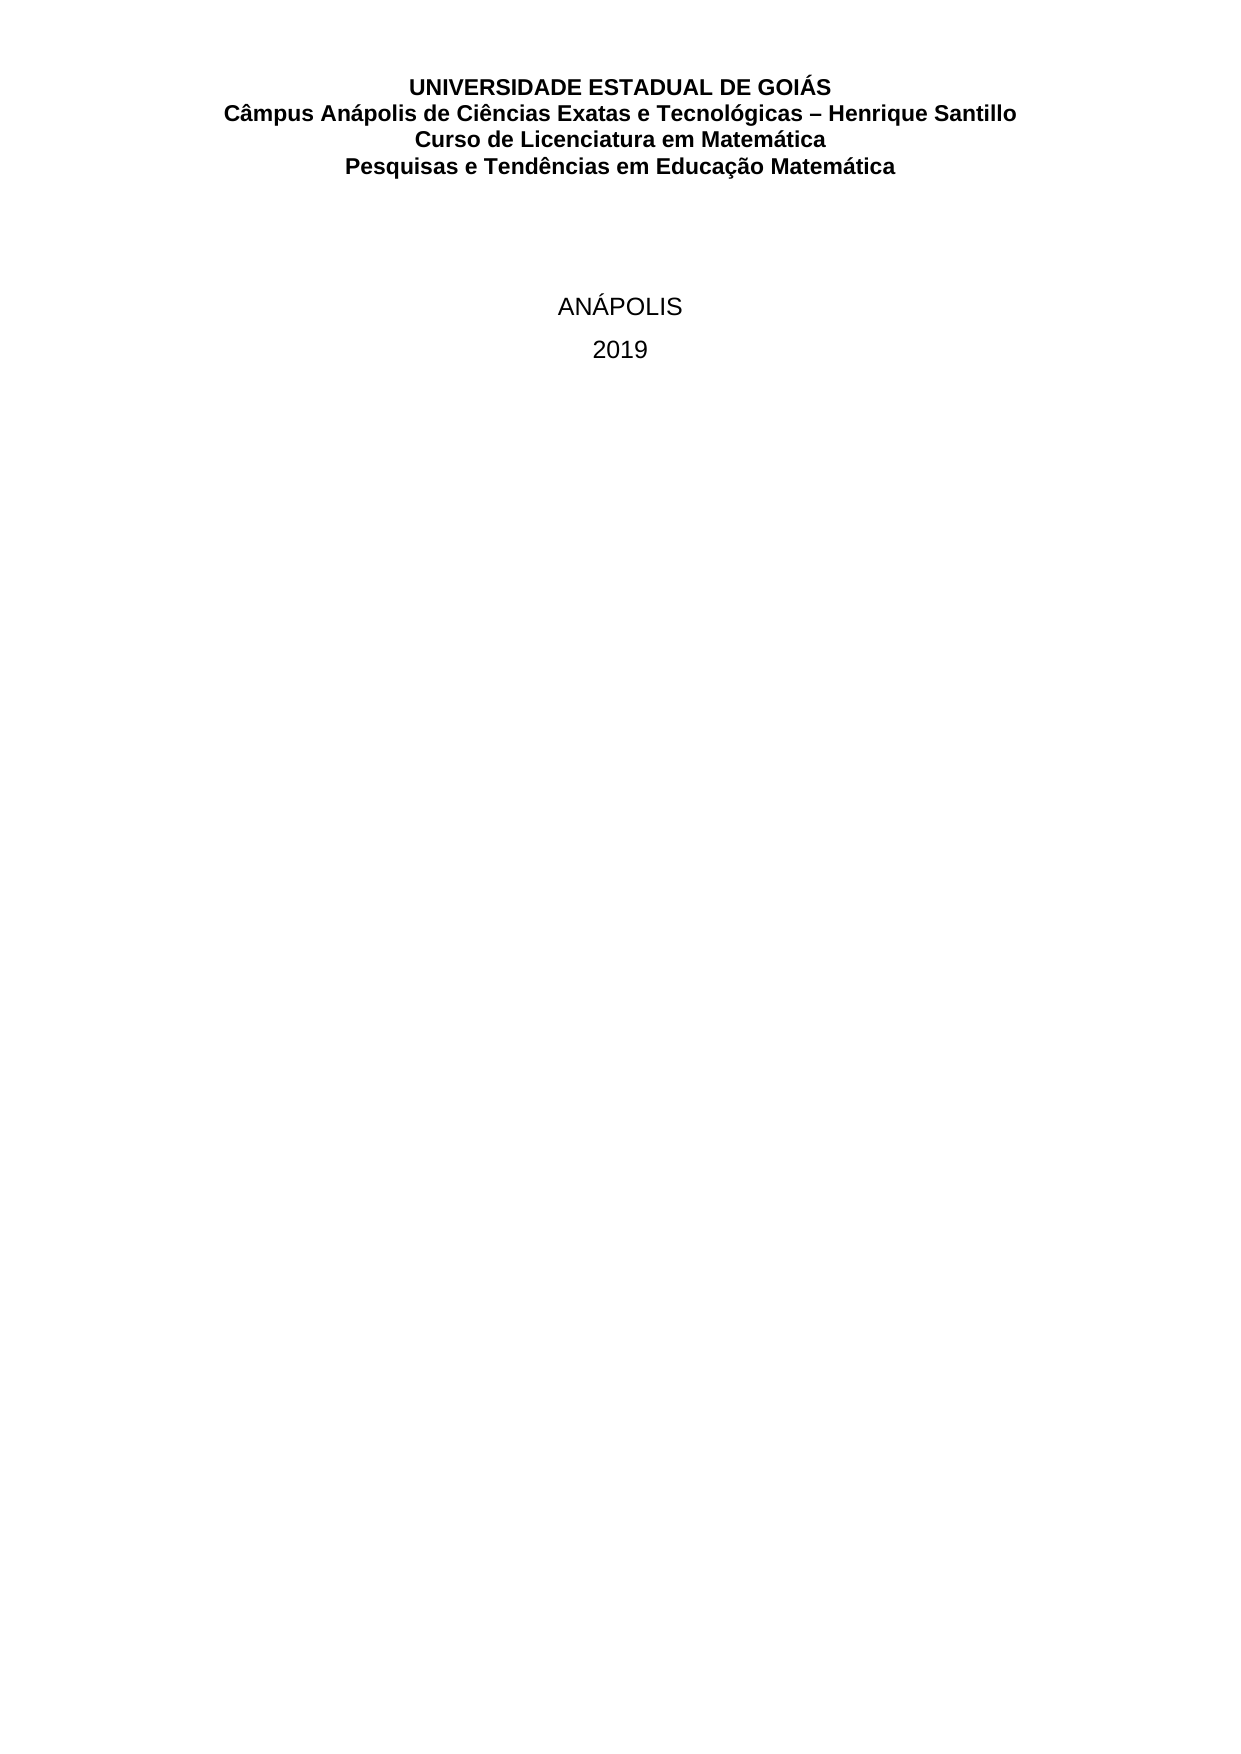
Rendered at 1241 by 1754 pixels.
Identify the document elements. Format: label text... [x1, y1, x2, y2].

text 2019 [177, 335, 1063, 364]
text ANÁPOLIS [177, 292, 1063, 321]
